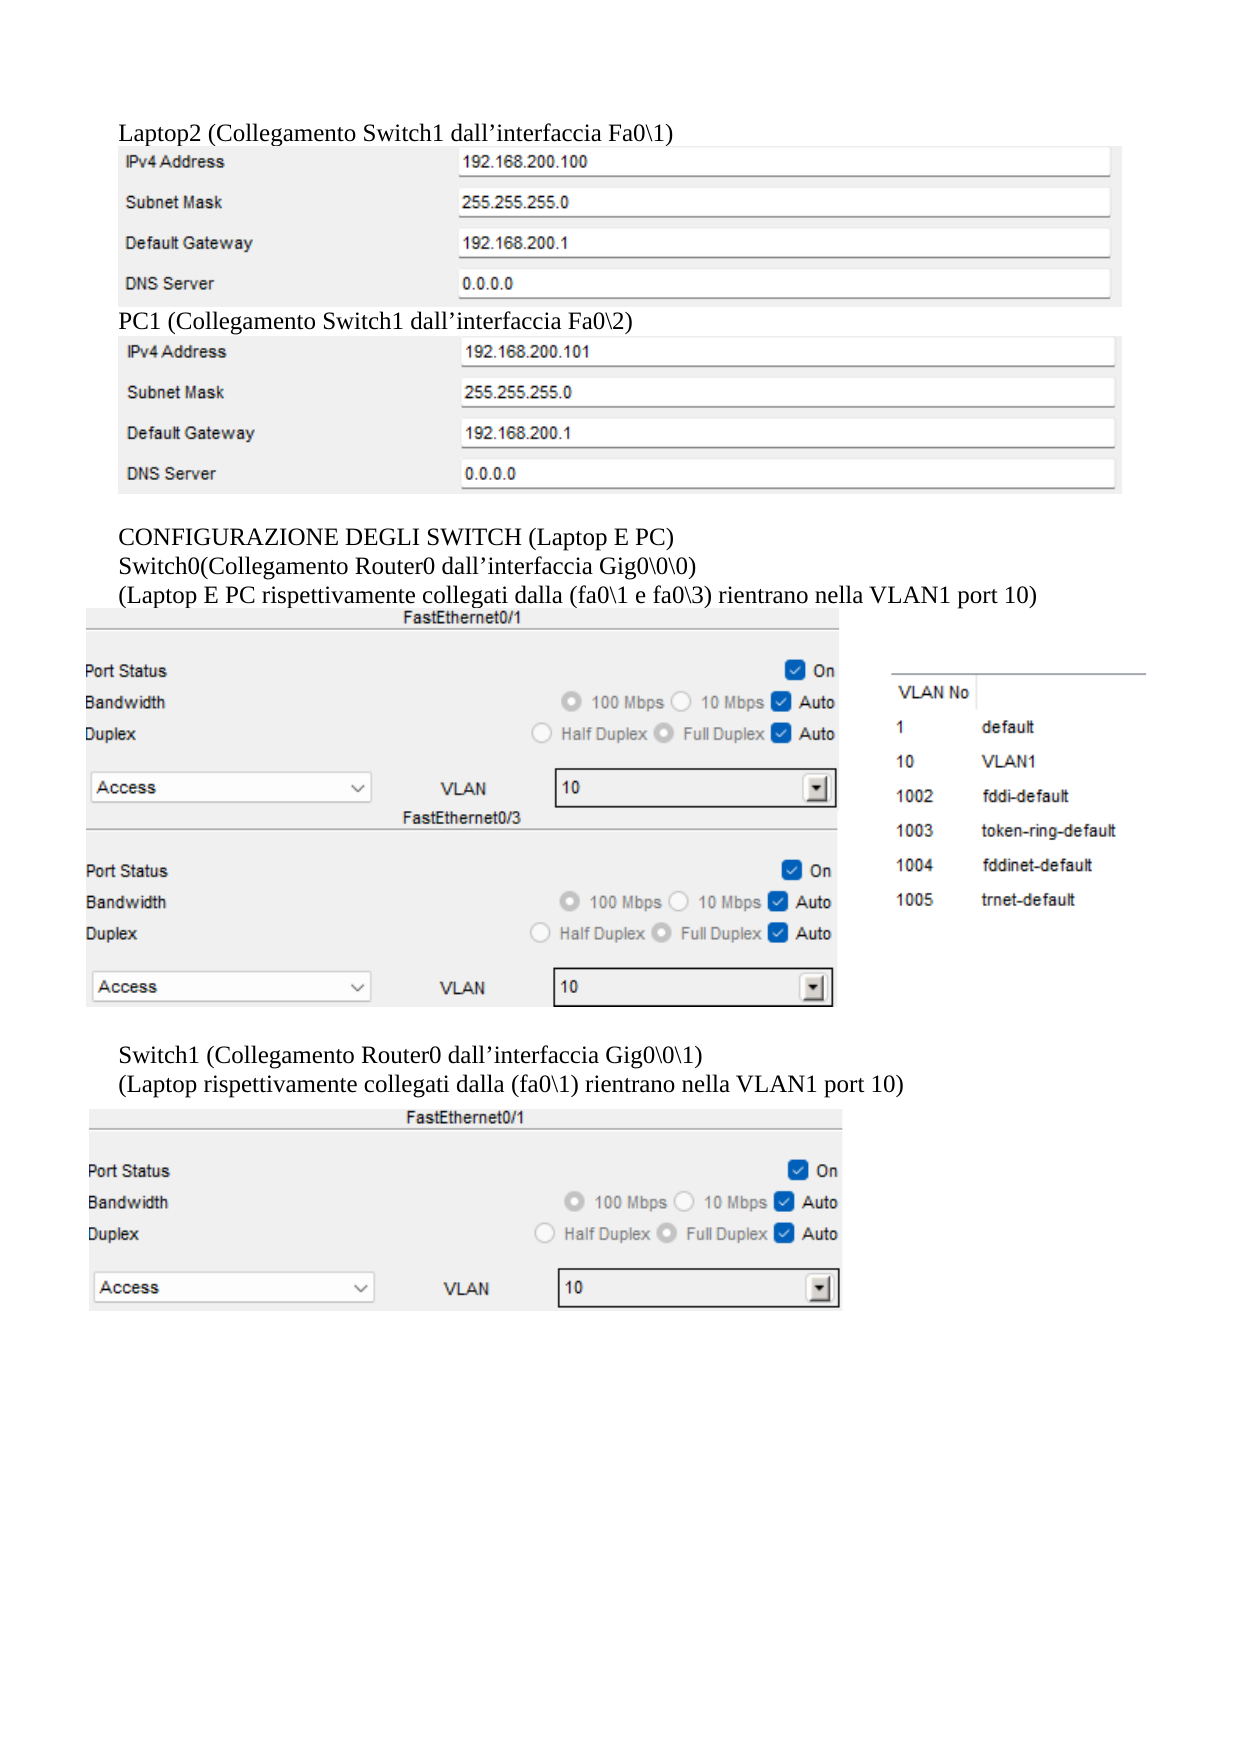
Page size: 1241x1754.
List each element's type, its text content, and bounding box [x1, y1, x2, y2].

text CONFIGURAZIONE DEGLI SWITCH (Laptop E PC) [118, 522, 1122, 551]
text (Laptop E PC rispettivamente collegati dalla (fa0\1 e fa0\3) rientrano nella VLAN1 port 10) [118, 580, 1122, 609]
text Switch1 (Collegamento Router0 dall’interfaccia Gig0\0\1) [118, 1040, 1122, 1069]
picture [118, 146, 1123, 307]
picture [891, 672, 1147, 928]
picture [89, 1109, 843, 1311]
text Laptop2 (Collegamento Switch1 dall’interfaccia Fa0\1) [118, 118, 1122, 146]
text PC1 (Collegamento Switch1 dall’interfaccia Fa0\2) [118, 307, 1122, 335]
text Switch0(Collegamento Router0 dall’interfaccia Gig0\0\0) [118, 551, 1122, 580]
picture [118, 336, 1123, 494]
picture [86, 608, 840, 1007]
text (Laptop rispettivamente collegati dalla (fa0\1) rientrano nella VLAN1 port 10) [118, 1069, 1122, 1097]
